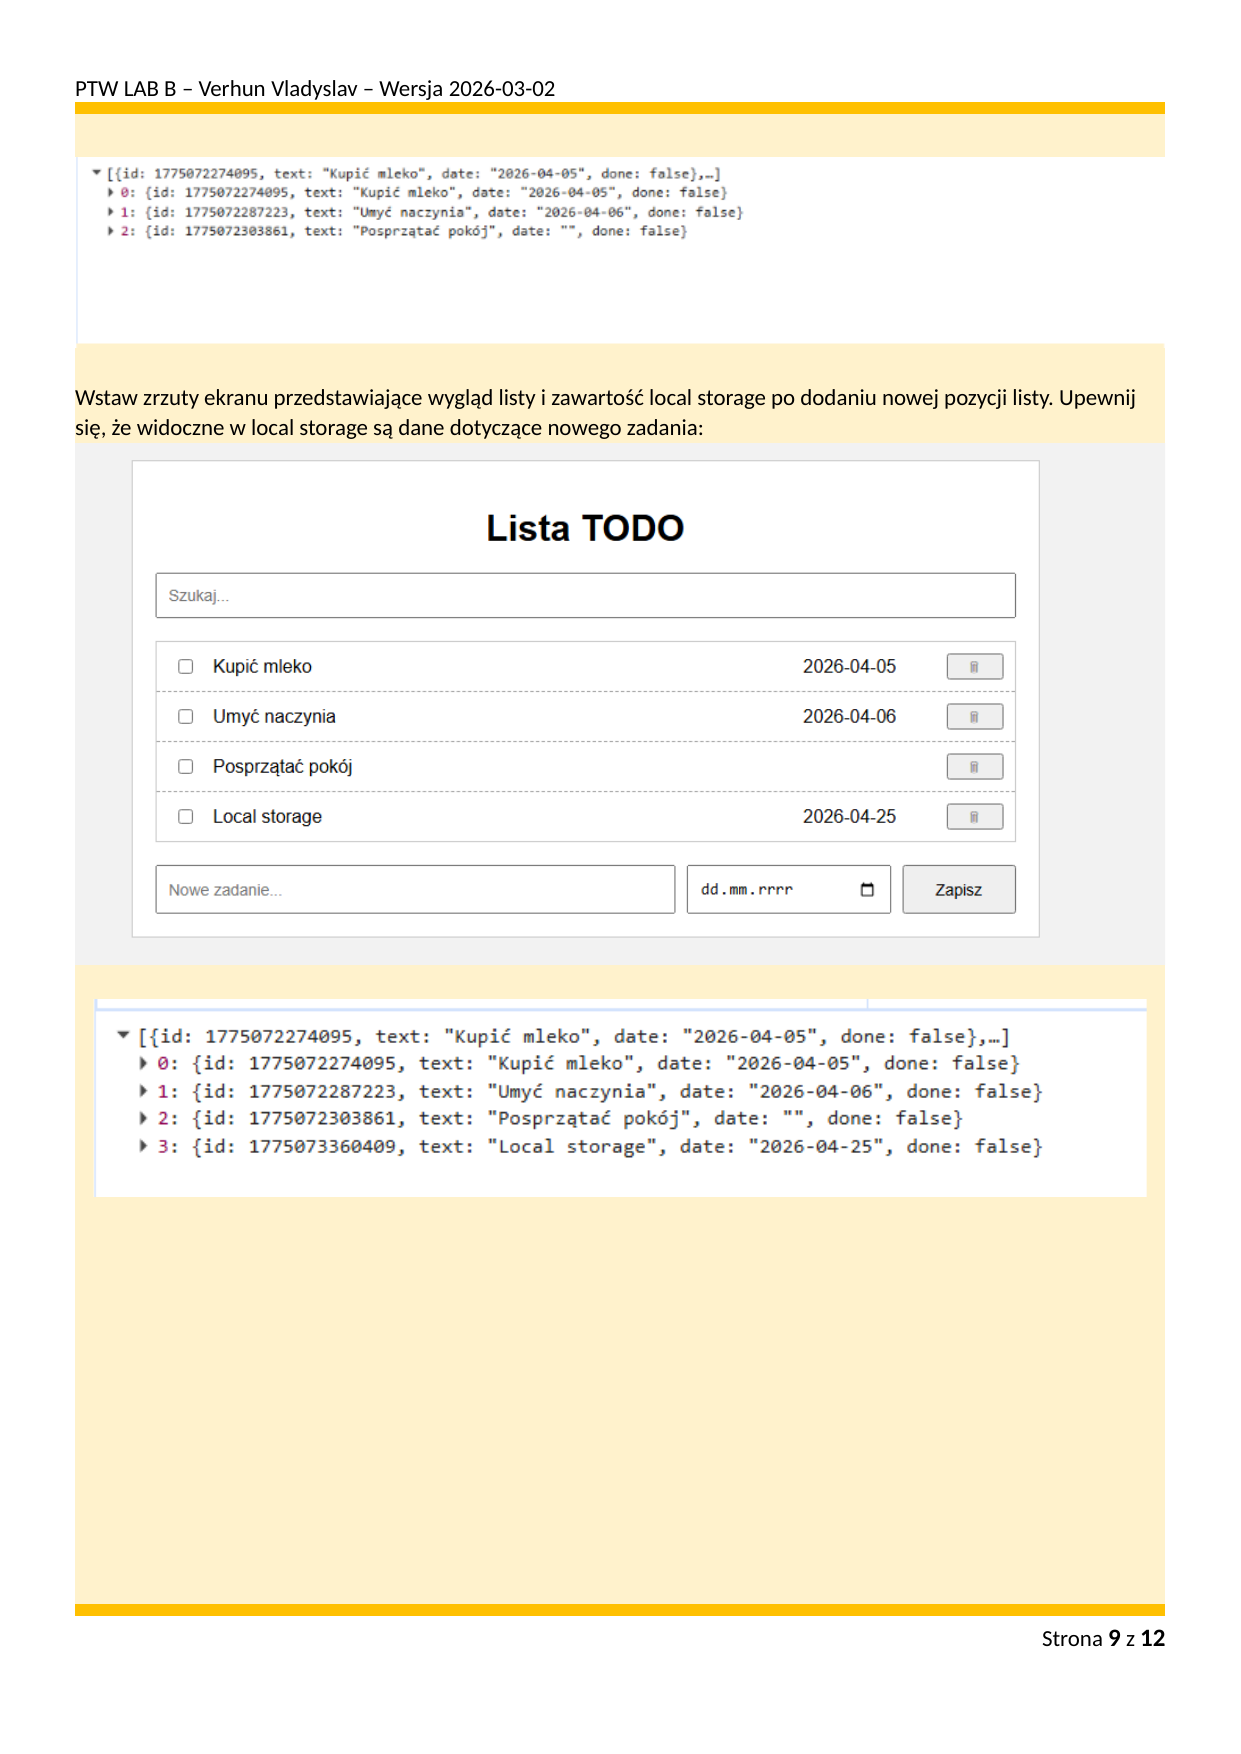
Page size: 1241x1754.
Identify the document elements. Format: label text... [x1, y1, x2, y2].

picture [75, 157, 1166, 348]
text Wstaw zrzuty ekranu przedstawiające wygląd listy i zawartość local storage po dodaniu nowej pozycji listy. Upewnij się, że widoczne w local storage są dane dotyczące nowego zadania: [75, 358, 1165, 418]
picture [75, 443, 1166, 965]
picture [93, 999, 1147, 1197]
